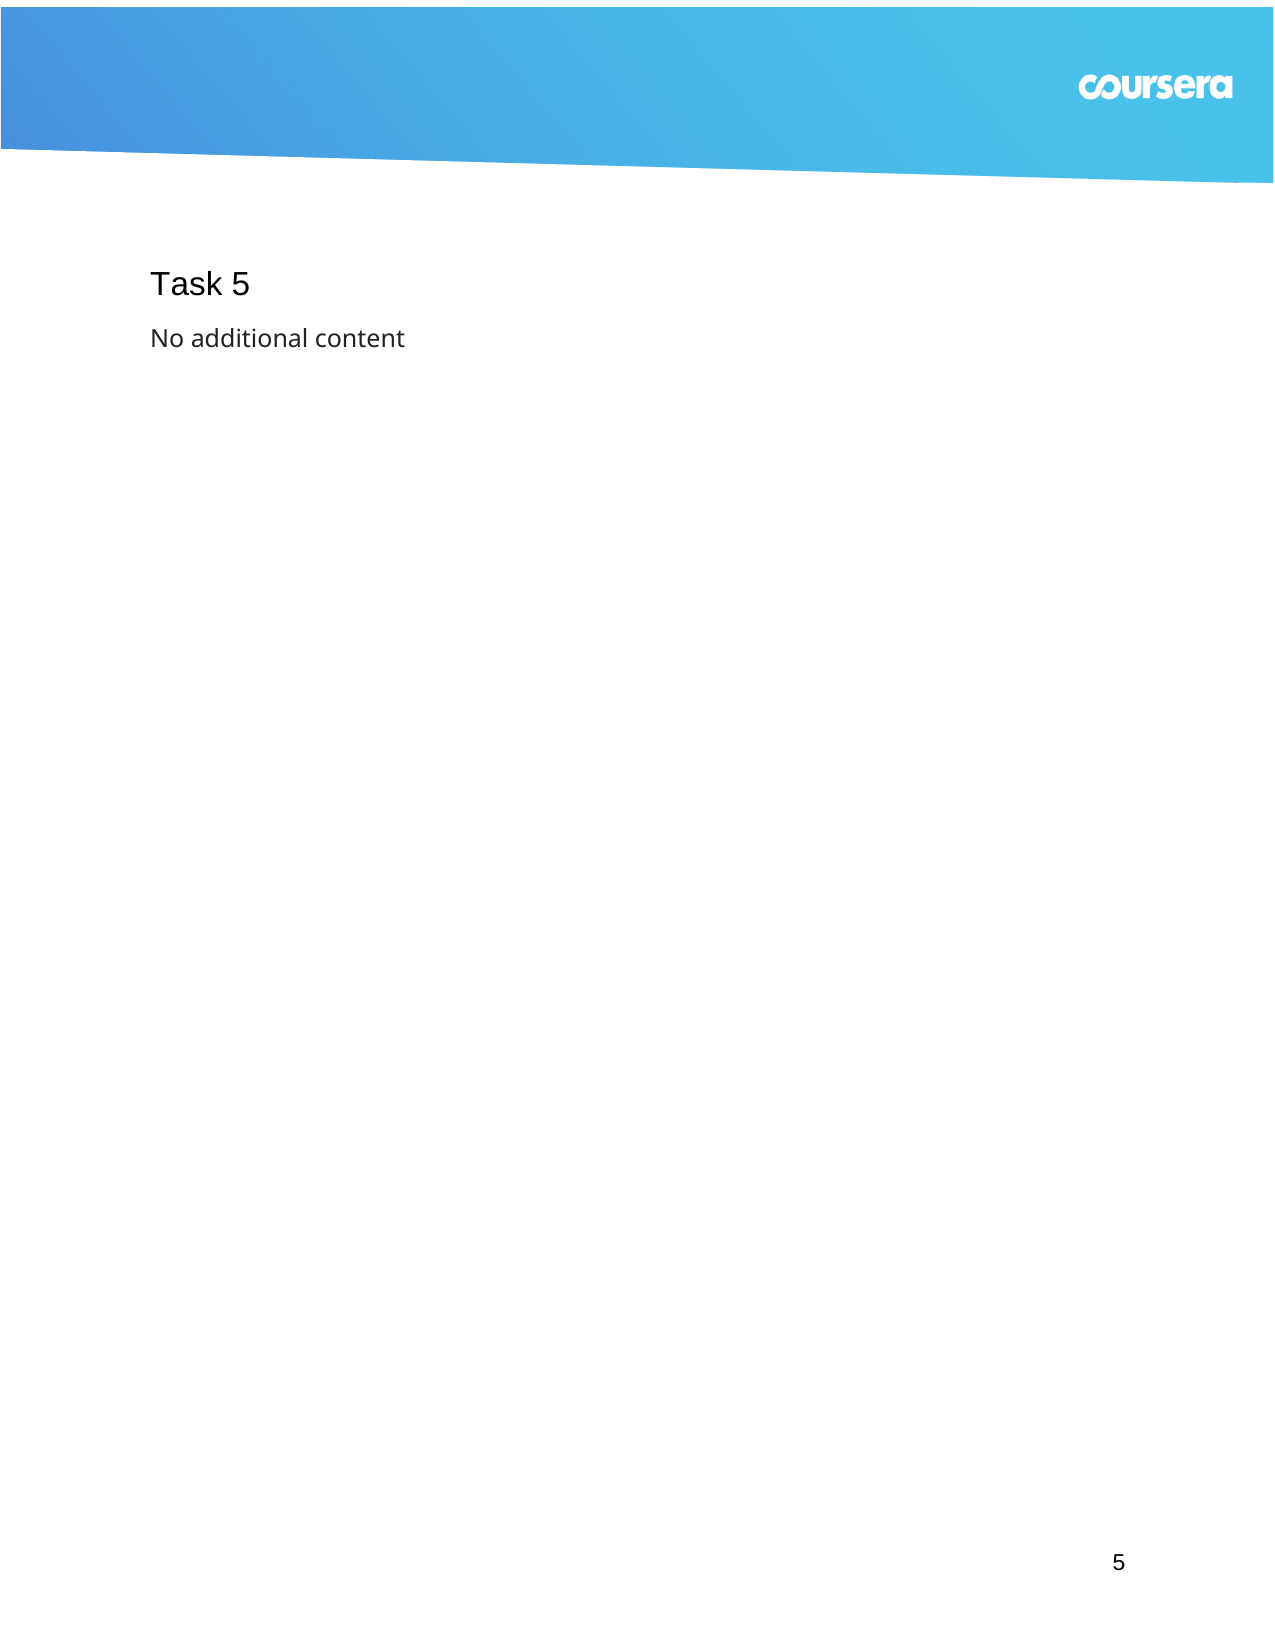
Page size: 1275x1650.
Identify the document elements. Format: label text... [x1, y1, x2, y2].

text No additional content [150, 321, 1125, 355]
subtitle Task 5 [150, 264, 1125, 303]
picture [0, 7, 1274, 183]
